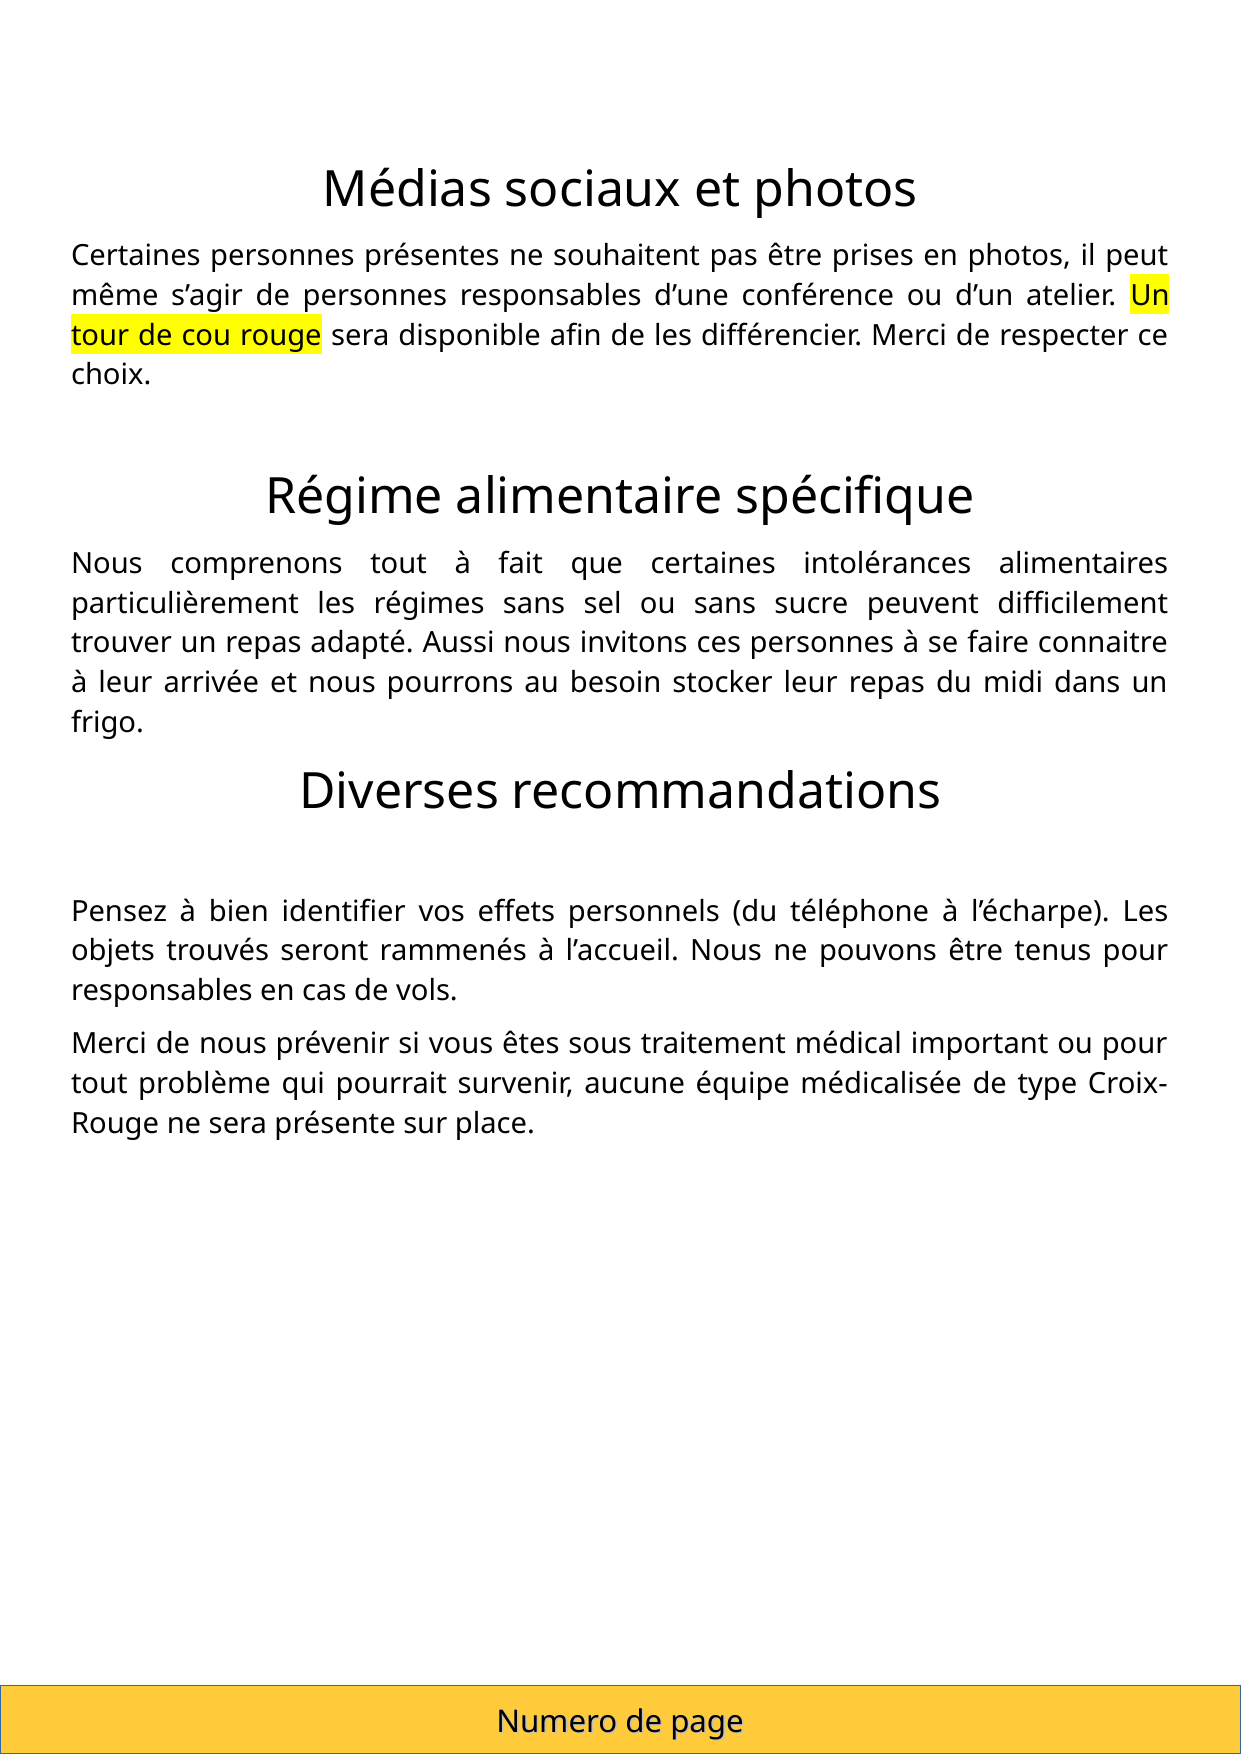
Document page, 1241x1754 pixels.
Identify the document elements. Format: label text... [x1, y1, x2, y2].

title Régime alimentaire spécifique [71, 461, 1169, 529]
title Diverses recommandations [71, 754, 1169, 823]
title Nous comprenons tout à fait que certaines intolérances alimentaires particulièrement les régimes sans sel ou sans sucre peuvent difficilement trouver un repas adapté. Aussi nous invitons ces personnes à se faire connaitre à leur arrivée et nous pourrons au besoin stocker leur repas du midi dans un frigo. [71, 542, 1169, 741]
title Médias sociaux et photos [71, 153, 1169, 221]
title Certaines personnes présentes ne souhaitent pas être prises en photos, il peut même s’agir de personnes responsables d’une conférence ou d’un atelier. Un tour de cou rouge sera disponible afin de les différencier. Merci de respecter ce choix. [71, 234, 1169, 393]
title Pensez à bien identifier vos effets personnels (du téléphone à l’écharpe). Les objets trouvés seront rammenés à l’accueil. Nous ne pouvons être tenus pour responsables en cas de vols. [71, 890, 1169, 1009]
title Merci de nous prévenir si vous êtes sous traitement médical important ou pour tout problème qui pourrait survenir, aucune équipe médicalisée de type Croix-Rouge ne sera présente sur place. [71, 1023, 1169, 1142]
